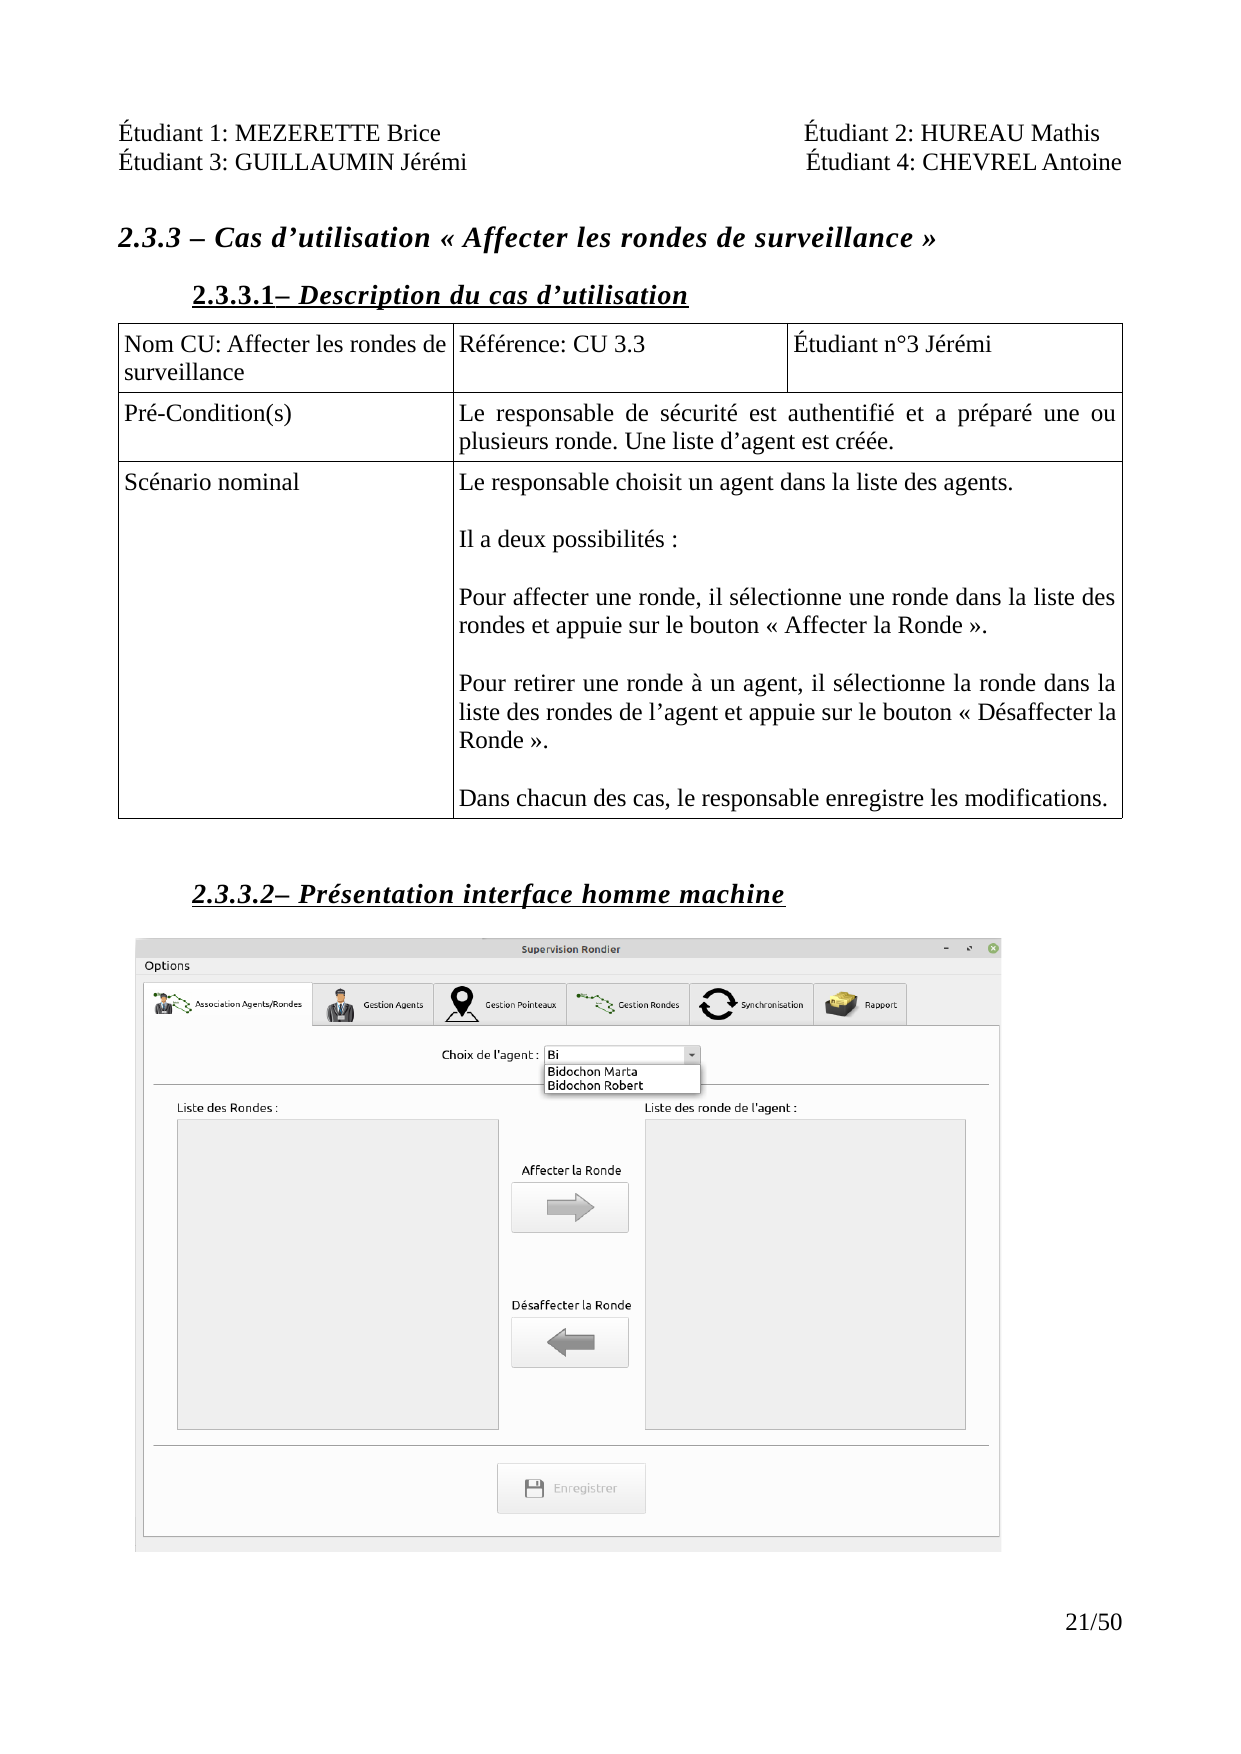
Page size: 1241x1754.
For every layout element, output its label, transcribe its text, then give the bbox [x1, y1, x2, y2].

table_cell Le responsable choisit un agent dans la liste des agents. Il a deux possibilités : Pour affecter une ronde, il sélectionne une ronde dans la liste des rondes et appuie sur le bouton « Affecter la Ronde ». Pour retirer une ronde à un agent, il sélectionne la ronde dans la liste des rondes de l’agent et appuie sur le bouton « Désaffecter la Ronde ». Dans chacun des cas, le responsable enregistre les modifications. [454, 462, 1122, 817]
table_cell Le responsable de sécurité est authentifié et a préparé une ou plusieurs ronde. Une liste d’agent est créée. [454, 393, 1122, 461]
table_header Étudiant n°3 Jérémi [788, 324, 1122, 392]
subtitle 2.3.3 – Cas d’utilisation « Affecter les rondes de surveillance » [118, 220, 1122, 253]
subtitle 2.3.3.1– Description du cas d’utilisation [118, 278, 1122, 310]
table_cell Pré-Condition(s) [119, 393, 453, 461]
table_header Référence: CU 3.3 [454, 324, 787, 392]
subtitle 2.3.3.2– Présentation interface homme machine [118, 878, 1122, 910]
table_cell Scénario nominal [119, 462, 453, 817]
picture [135, 938, 1002, 1552]
table_header Nom CU: Affecter les rondes de surveillance [119, 324, 453, 392]
